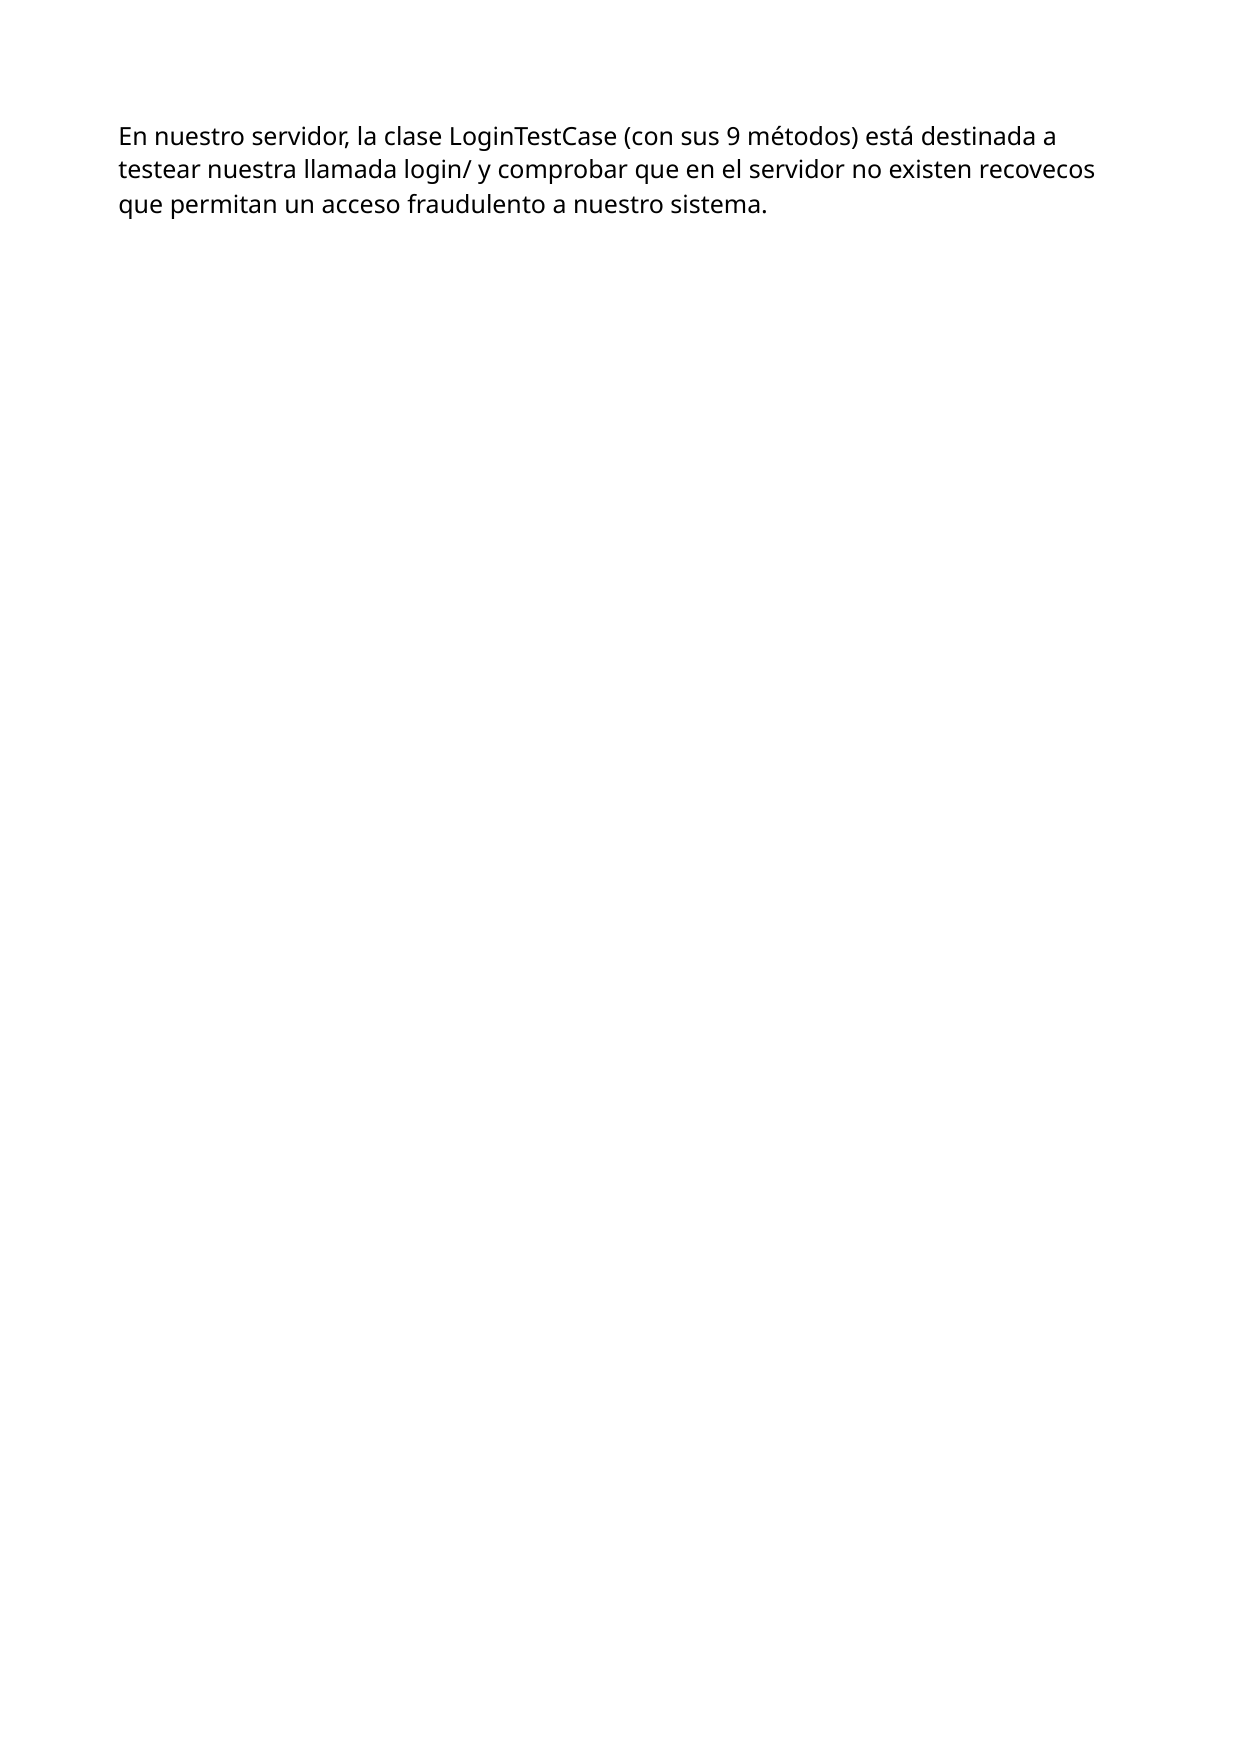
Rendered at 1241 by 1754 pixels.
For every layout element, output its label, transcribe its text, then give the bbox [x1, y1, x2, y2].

text En nuestro servidor, la clase LoginTestCase (con sus 9 métodos) está destinada a testear nuestra llamada login/ y comprobar que en el servidor no existen recovecos que permitan un acceso fraudulento a nuestro sistema. [118, 118, 1122, 220]
